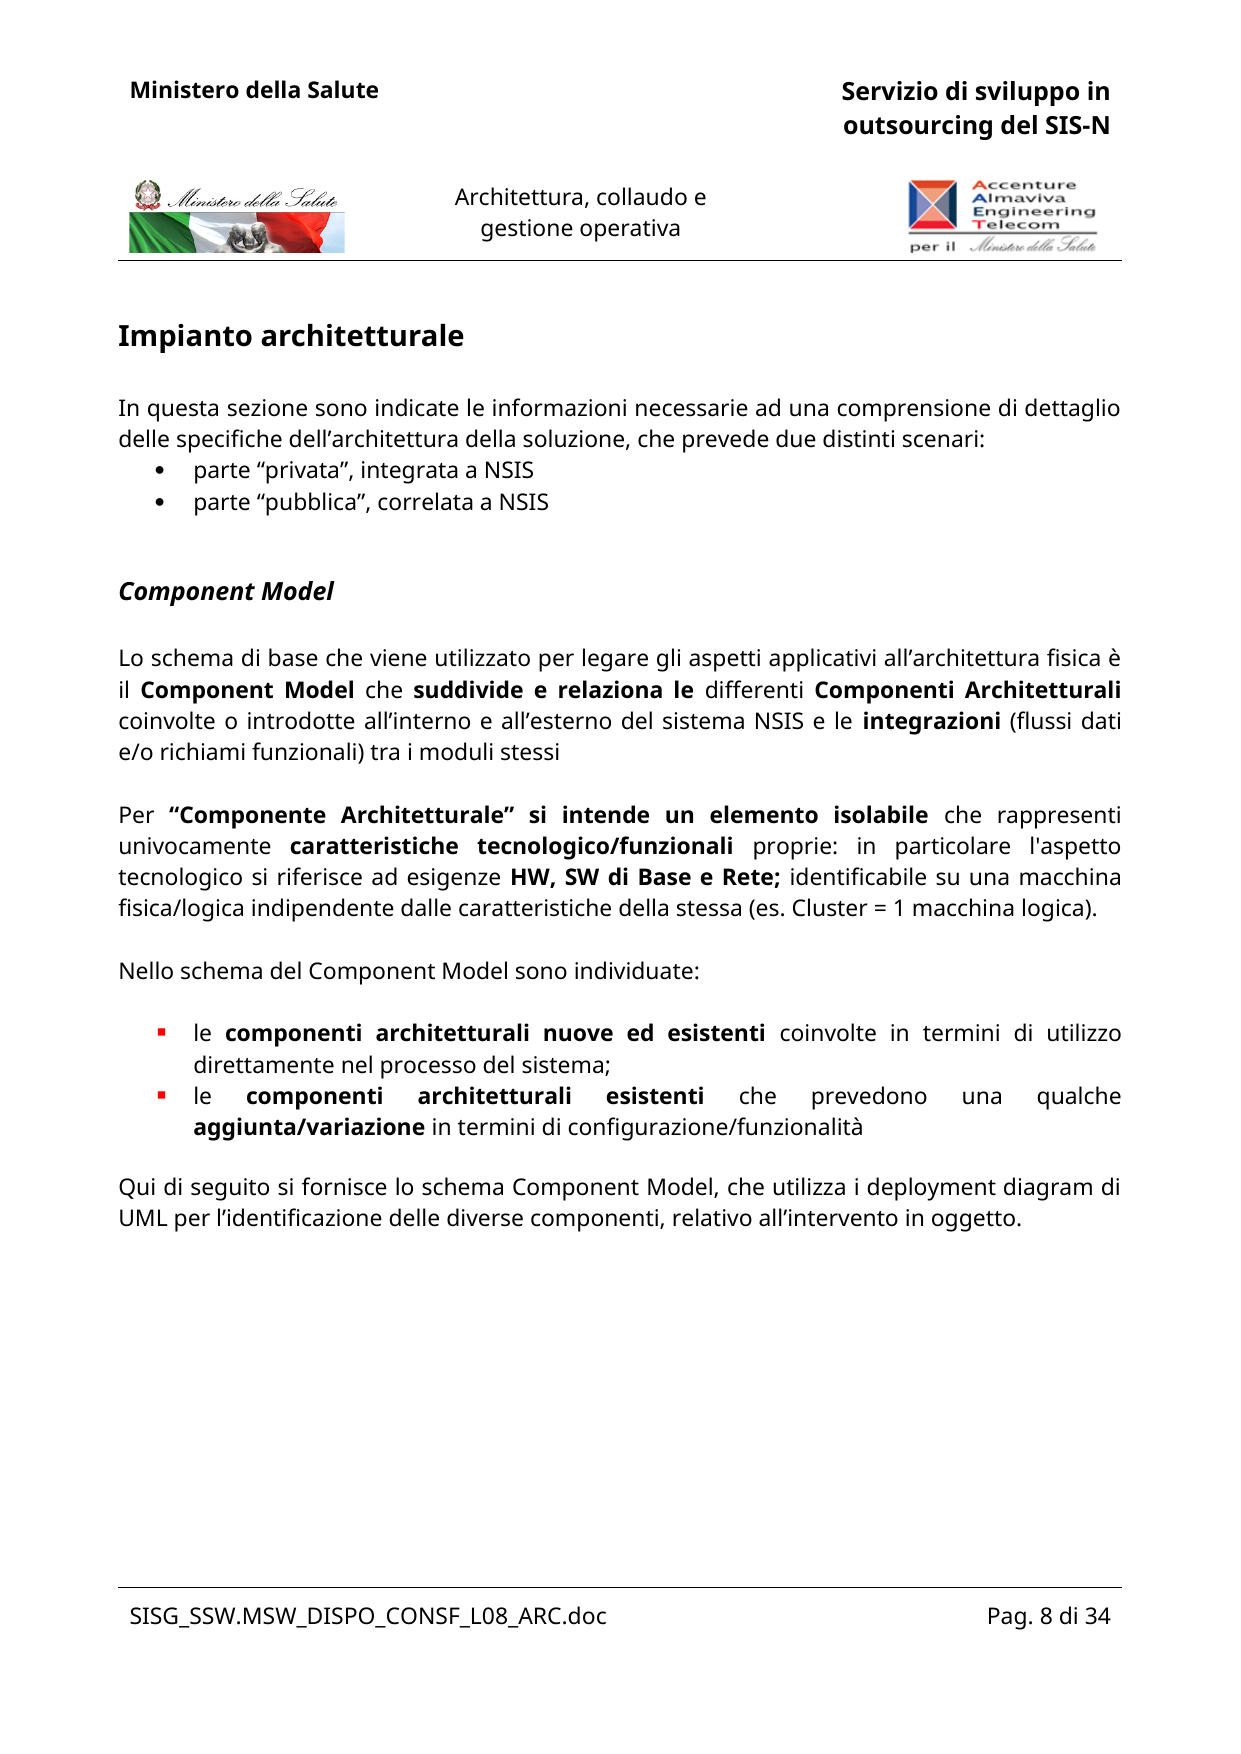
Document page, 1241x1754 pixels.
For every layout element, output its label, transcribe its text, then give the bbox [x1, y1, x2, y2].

list le componenti architetturali esistenti che prevedono una qualche aggiunta/variazione in termini di configurazione/funzionalità [156, 1080, 1122, 1142]
text Lo schema di base che viene utilizzato per legare gli aspetti applicativi all’architettura fisica è il Component Model che suddivide e relaziona le differenti Componenti Architetturali coinvolte o introdotte all’interno e all’esterno del sistema NSIS e le integrazioni (flussi dati e/o richiami funzionali) tra i moduli stessi [118, 642, 1122, 767]
subtitle Impianto architetturale [118, 315, 1122, 354]
text Nello schema del Component Model sono individuate: [118, 955, 1122, 986]
list le componenti architetturali nuove ed esistenti coinvolte in termini di utilizzo direttamente nel processo del sistema; [156, 1017, 1122, 1080]
subtitle Component Model [118, 573, 1122, 607]
text Per “Componente Architetturale” si intende un elemento isolabile che rappresenti univocamente caratteristiche tecnologico/funzionali proprie: in particolare l'aspetto tecnologico si riferisce ad esigenze HW, SW di Base e Rete; identificabile su una macchina fisica/logica indipendente dalle caratteristiche della stessa (es. Cluster = 1 macchina logica). [118, 798, 1122, 923]
text Qui di seguito si fornisce lo schema Component Model, che utilizza i deployment diagram di UML per l’identificazione delle diverse componenti, relativo all’intervento in oggetto. [118, 1171, 1122, 1233]
text In questa sezione sono indicate le informazioni necessarie ad una comprensione di dettaglio delle specifiche dell’architettura della soluzione, che prevede due distinti scenari: [118, 392, 1122, 454]
list parte “pubblica”, correlata a NSIS [156, 486, 1122, 517]
list parte “privata”, integrata a NSIS [156, 454, 1122, 486]
